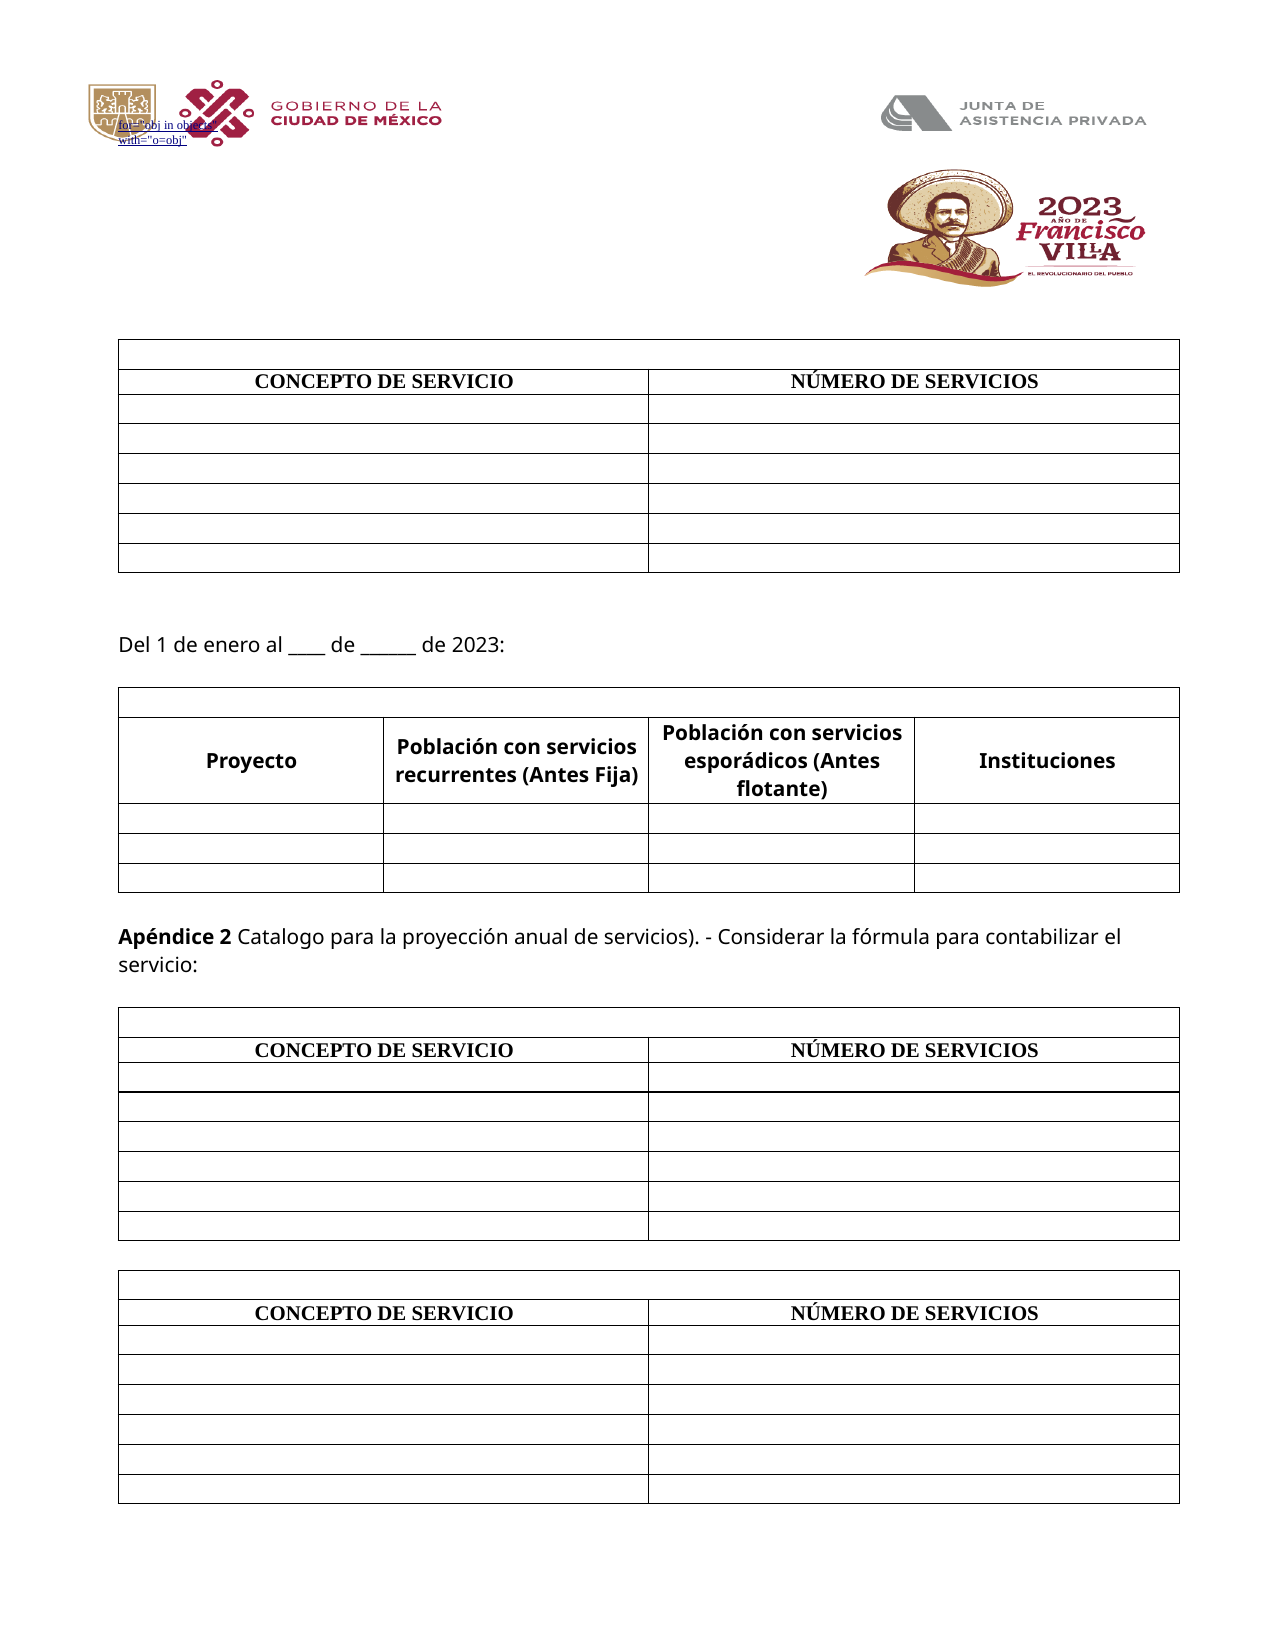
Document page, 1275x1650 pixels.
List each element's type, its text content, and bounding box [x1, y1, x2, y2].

table_header Servicios 2023 del proyecto ______________ [119, 1271, 1179, 1299]
table_cell [649, 424, 1179, 453]
table_cell [649, 1415, 1179, 1444]
table_cell [649, 1063, 1179, 1091]
table_cell [119, 804, 383, 833]
table_cell [649, 1152, 1179, 1181]
table_header Servicios 2022 del proyecto ______________ [119, 340, 1179, 368]
table_cell [119, 424, 648, 453]
text Apéndice 2 Catalogo para la proyección anual de servicios). - Considerar la fórmula para contabilizar el servicio: [118, 922, 1157, 979]
table_cell [119, 1475, 648, 1503]
table_cell [649, 1093, 1179, 1121]
table_cell [119, 514, 648, 542]
table_cell [649, 1326, 1179, 1354]
table_cell [119, 1355, 648, 1384]
table_cell [649, 864, 914, 892]
table_cell [649, 834, 914, 862]
table_cell [384, 864, 648, 892]
table_cell [649, 514, 1179, 542]
table_cell [649, 454, 1179, 483]
table_cell [119, 834, 383, 862]
table_header Población 2023 [119, 688, 1179, 717]
table_cell [384, 834, 648, 862]
table_cell [119, 1385, 648, 1414]
table_cell [119, 864, 383, 892]
table_cell [119, 1093, 648, 1121]
table_cell [649, 1122, 1179, 1151]
table_cell [915, 834, 1179, 862]
table_header Servicios 2023 del proyecto ______________ [119, 1008, 1179, 1037]
table_cell [384, 804, 648, 833]
table_cell [915, 864, 1179, 892]
table_cell NÚMERO DE SERVICIOS [649, 1300, 1179, 1324]
table_cell [119, 1063, 648, 1091]
table_cell Población con servicios recurrentes (Antes Fija) [384, 718, 648, 803]
table_cell [119, 484, 648, 513]
table_cell [649, 1355, 1179, 1384]
table_cell Instituciones [915, 718, 1179, 803]
table_cell [649, 1445, 1179, 1473]
table_cell [649, 1385, 1179, 1414]
table_cell [649, 804, 914, 833]
table_cell NÚMERO DE SERVICIOS [649, 1038, 1179, 1062]
table_cell Proyecto [119, 718, 383, 803]
table_cell [119, 1212, 648, 1240]
table_cell NÚMERO DE SERVICIOS [649, 370, 1179, 393]
table_cell CONCEPTO DE SERVICIO [119, 1038, 648, 1062]
table_cell [119, 1182, 648, 1211]
table_cell [649, 1212, 1179, 1240]
table_cell [119, 454, 648, 483]
table_cell CONCEPTO DE SERVICIO [119, 1300, 648, 1324]
table_cell [119, 1122, 648, 1151]
table_cell [649, 544, 1179, 572]
table_cell [119, 1445, 648, 1473]
table_cell [915, 804, 1179, 833]
table_cell [649, 484, 1179, 513]
picture [0, 30, 1270, 291]
table_cell CONCEPTO DE SERVICIO [119, 370, 648, 393]
table_cell [119, 544, 648, 572]
table_cell [649, 1182, 1179, 1211]
table_cell [649, 395, 1179, 423]
table_cell [119, 1326, 648, 1354]
table_cell [649, 1475, 1179, 1503]
table_cell [119, 1415, 648, 1444]
text Del 1 de enero al ____ de ______ de 2023: [118, 630, 1158, 659]
table_cell [119, 1152, 648, 1181]
table_cell Población con servicios esporádicos (Antes flotante) [649, 718, 914, 803]
table_cell [119, 395, 648, 423]
